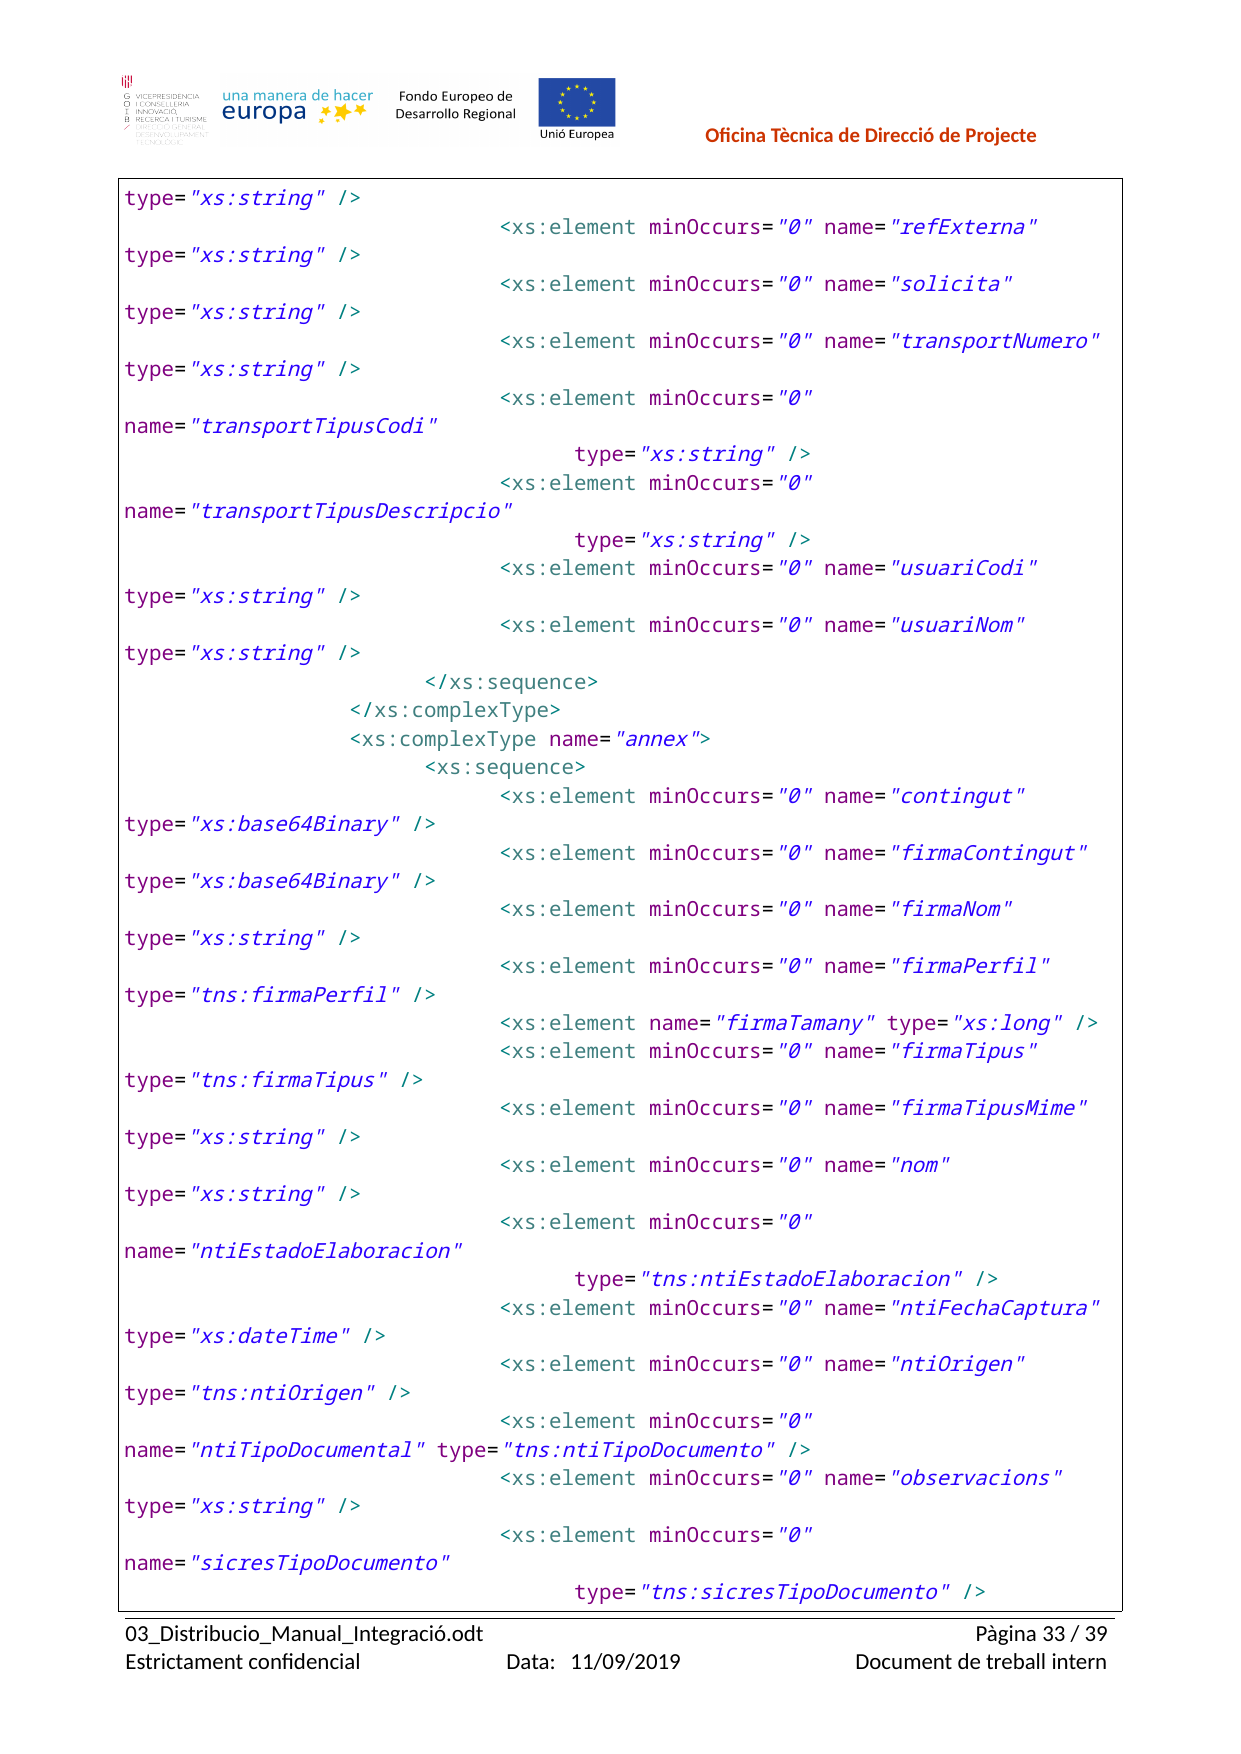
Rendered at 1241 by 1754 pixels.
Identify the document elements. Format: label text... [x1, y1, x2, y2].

table_header type="xs:string" /> <xs:element minOccurs="0" name="refExterna" type="xs:string" /> <xs:element minOccurs="0" name="solicita" type="xs:string" /> <xs:element minOccurs="0" name="transportNumero" type="xs:string" /> <xs:element minOccurs="0" name="transportTipusCodi" type="xs:string" /> <xs:element minOccurs="0" name="transportTipusDescripcio" type="xs:string" /> <xs:element minOccurs="0" name="usuariCodi" type="xs:string" /> <xs:element minOccurs="0" name="usuariNom" type="xs:string" /> </xs:sequence> </xs:complexType> <xs:complexType name="annex"> <xs:sequence> <xs:element minOccurs="0" name="contingut" type="xs:base64Binary" /> <xs:element minOccurs="0" name="firmaContingut" type="xs:base64Binary" /> <xs:element minOccurs="0" name="firmaNom" type="xs:string" /> <xs:element minOccurs="0" name="firmaPerfil" type="tns:firmaPerfil" /> <xs:element name="firmaTamany" type="xs:long" /> <xs:element minOccurs="0" name="firmaTipus" type="tns:firmaTipus" /> <xs:element minOccurs="0" name="firmaTipusMime" type="xs:string" /> <xs:element minOccurs="0" name="nom" type="xs:string" /> <xs:element minOccurs="0" name="ntiEstadoElaboracion" type="tns:ntiEstadoElaboracion" /> <xs:element minOccurs="0" name="ntiFechaCaptura" type="xs:dateTime" /> <xs:element minOccurs="0" name="ntiOrigen" type="tns:ntiOrigen" /> <xs:element minOccurs="0" name="ntiTipoDocumental" type="tns:ntiTipoDocumento" /> <xs:element minOccurs="0" name="observacions" type="xs:string" /> <xs:element minOccurs="0" name="sicresTipoDocumento" type="tns:sicresTipoDocumento" /> [119, 179, 1122, 1611]
picture [118, 73, 213, 147]
picture [219, 73, 621, 147]
